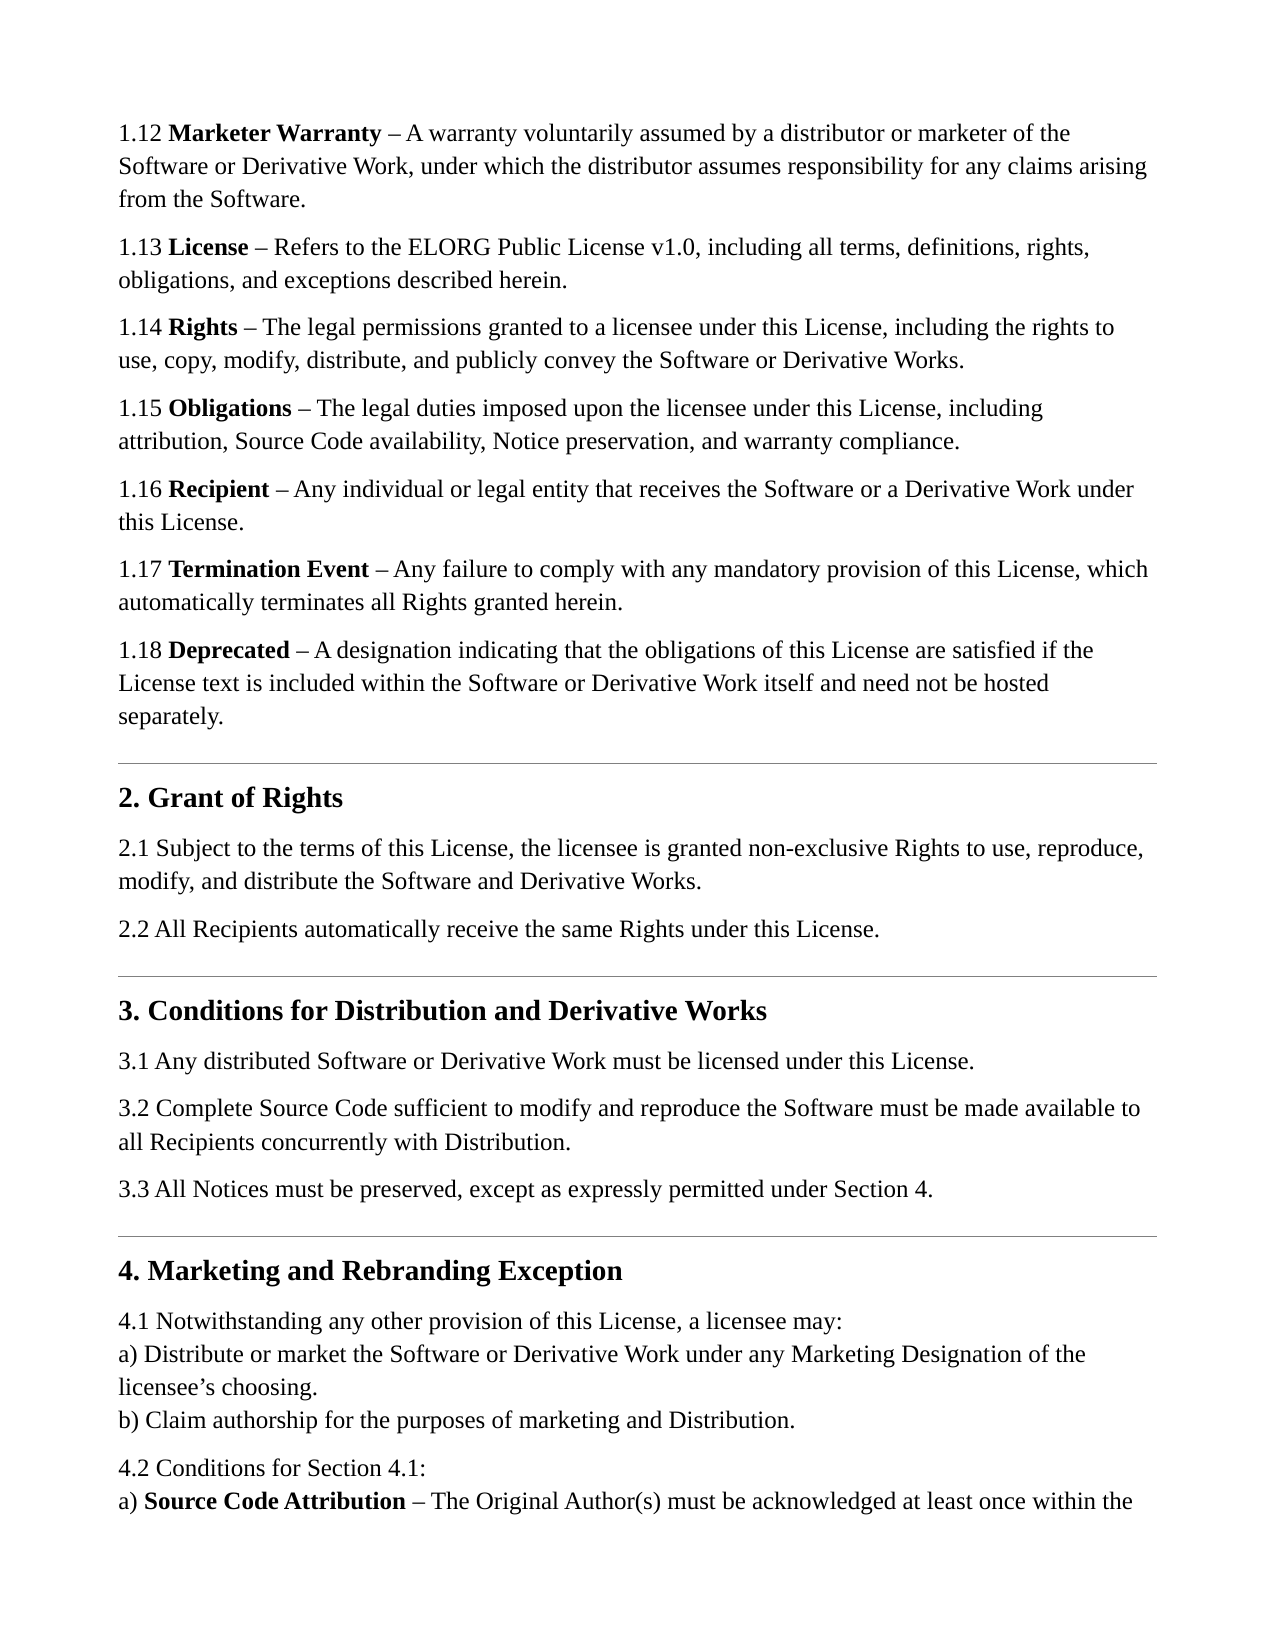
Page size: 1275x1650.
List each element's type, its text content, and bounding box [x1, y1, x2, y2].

text 3.2 Complete Source Code sufficient to modify and reproduce the Software must be made available to all Recipients concurrently with Distribution. [118, 1093, 1157, 1155]
text 1.18 Deprecated – A designation indicating that the obligations of this License are satisfied if the License text is included within the Software or Derivative Work itself and need not be hosted separately. [118, 635, 1157, 730]
text 2.2 All Recipients automatically receive the same Rights under this License. [118, 914, 1157, 942]
text 3.3 All Notices must be preserved, except as expressly permitted under Section 4. [118, 1174, 1157, 1203]
text 1.16 Recipient – Any individual or legal entity that receives the Software or a Derivative Work under this License. [118, 474, 1157, 535]
text 4.1 Notwithstanding any other provision of this License, a licensee may: a) Distribute or market the Software or Derivative Work under any Marketing Designation of the licensee’s choosing. b) Claim authorship for the purposes of marketing and Distribution. [118, 1306, 1157, 1434]
subtitle 4. Marketing and Rebranding Exception [118, 1253, 1157, 1287]
text 4.2 Conditions for Section 4.1: a) Source Code Attribution – The Original Author(s) must be acknowledged at least once within the [118, 1453, 1157, 1515]
text 1.13 License – Refers to the ELORG Public License v1.0, including all terms, definitions, rights, obligations, and exceptions described herein. [118, 232, 1157, 293]
text 1.14 Rights – The legal permissions granted to a licensee under this License, including the rights to use, copy, modify, distribute, and publicly convey the Software or Derivative Works. [118, 312, 1157, 374]
text 3.1 Any distributed Software or Derivative Work must be licensed under this License. [118, 1046, 1157, 1075]
text 1.12 Marketer Warranty – A warranty voluntarily assumed by a distributor or marketer of the Software or Derivative Work, under which the distributor assumes responsibility for any claims arising from the Software. [118, 118, 1157, 213]
text 1.17 Termination Event – Any failure to comply with any mandatory provision of this License, which automatically terminates all Rights granted herein. [118, 554, 1157, 616]
text 2.1 Subject to the terms of this License, the licensee is granted non-exclusive Rights to use, reproduce, modify, and distribute the Software and Derivative Works. [118, 833, 1157, 895]
text 1.15 Obligations – The legal duties imposed upon the licensee under this License, including attribution, Source Code availability, Notice preservation, and warranty compliance. [118, 393, 1157, 455]
subtitle 3. Conditions for Distribution and Derivative Works [118, 993, 1157, 1026]
subtitle 2. Grant of Rights [118, 780, 1157, 813]
